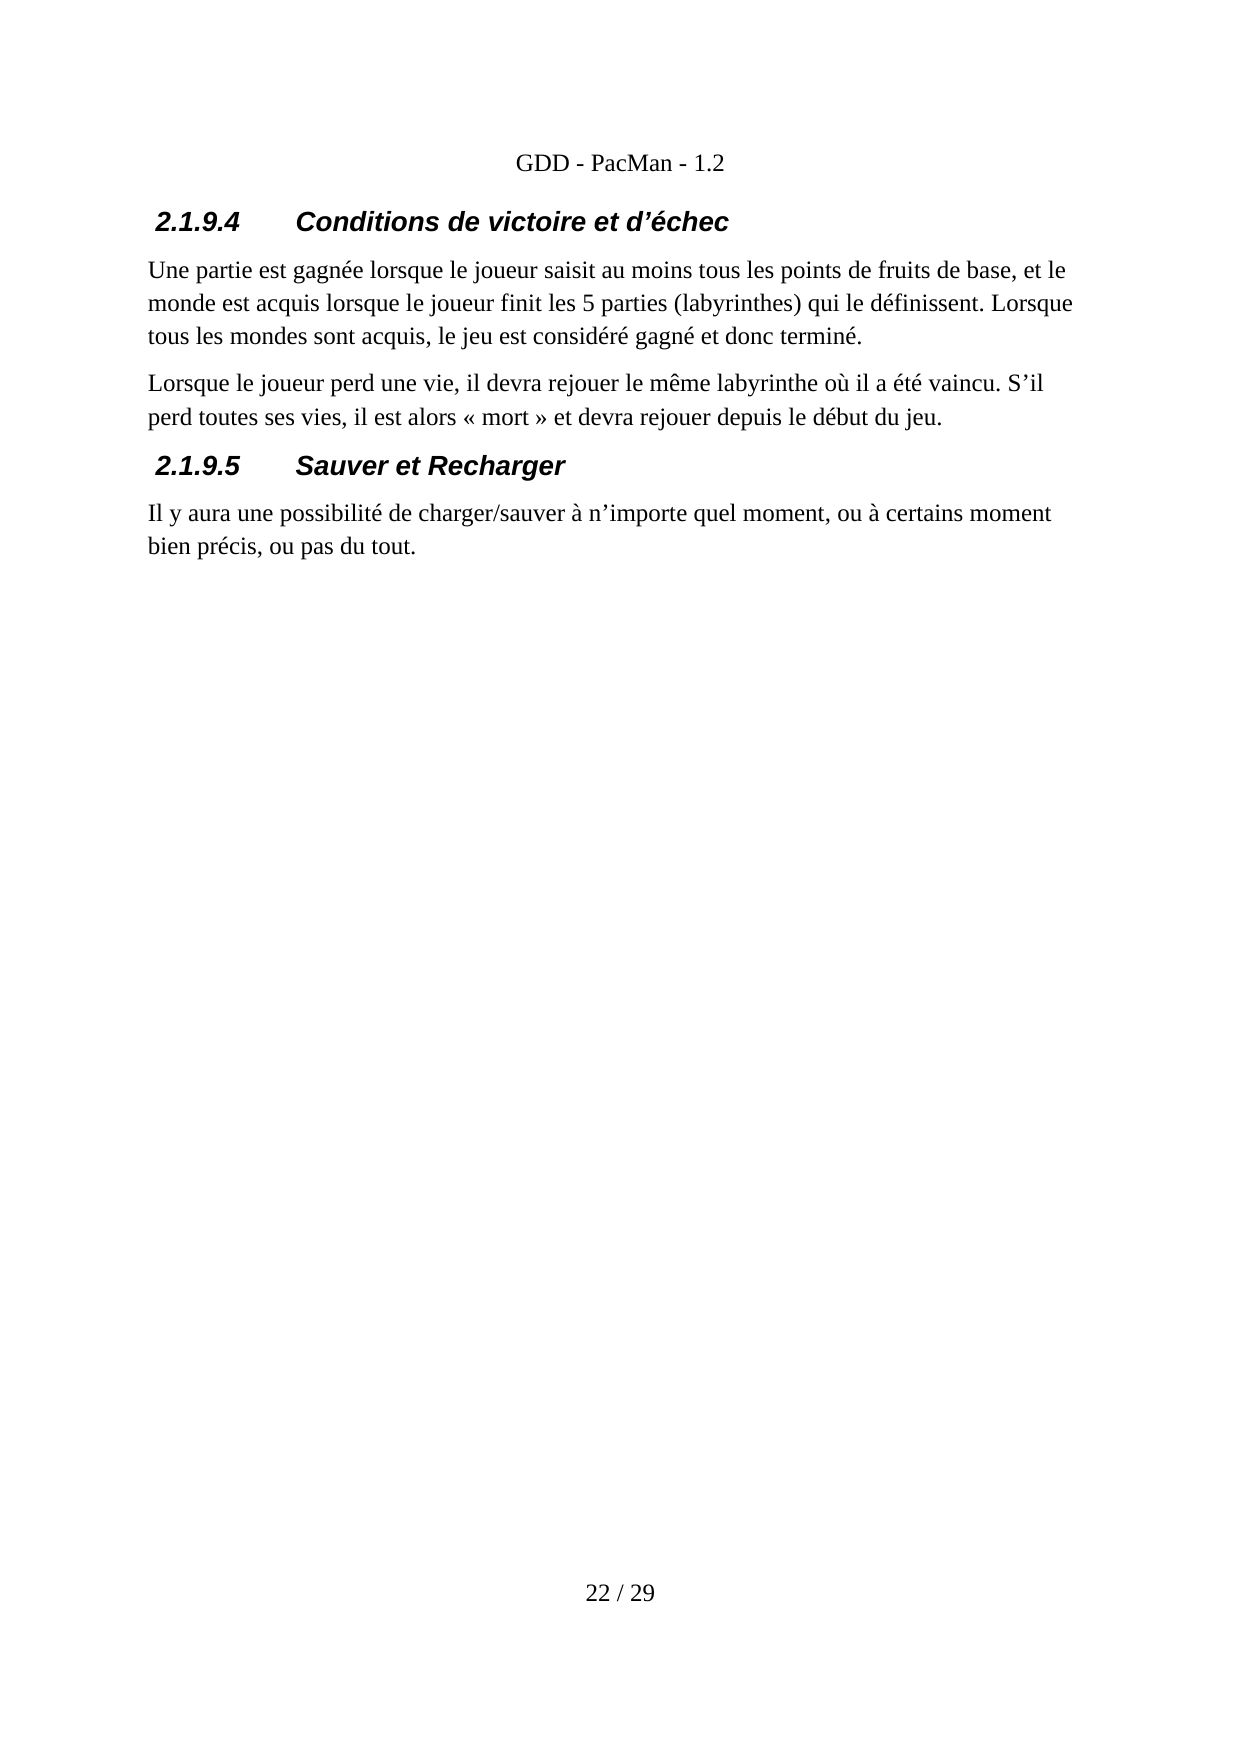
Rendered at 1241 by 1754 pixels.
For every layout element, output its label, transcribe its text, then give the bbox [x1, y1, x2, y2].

subtitle Sauver et Recharger [148, 449, 1093, 481]
text Lorsque le joueur perd une vie, il devra rejouer le même labyrinthe où il a été vaincu. S’il perd toutes ses vies, il est alors « mort » et devra rejouer depuis le début du jeu. [148, 368, 1093, 430]
text Il y aura une possibilité de charger/sauver à n’importe quel moment, ou à certains moment bien précis, ou pas du tout. [148, 498, 1093, 560]
subtitle Conditions de victoire et d’échec [148, 206, 1093, 238]
text Une partie est gagnée lorsque le joueur saisit au moins tous les points de fruits de base, et le monde est acquis lorsque le joueur finit les 5 parties (labyrinthes) qui le définissent. Lorsque tous les mondes sont acquis, le jeu est considéré gagné et donc terminé. [148, 255, 1093, 350]
